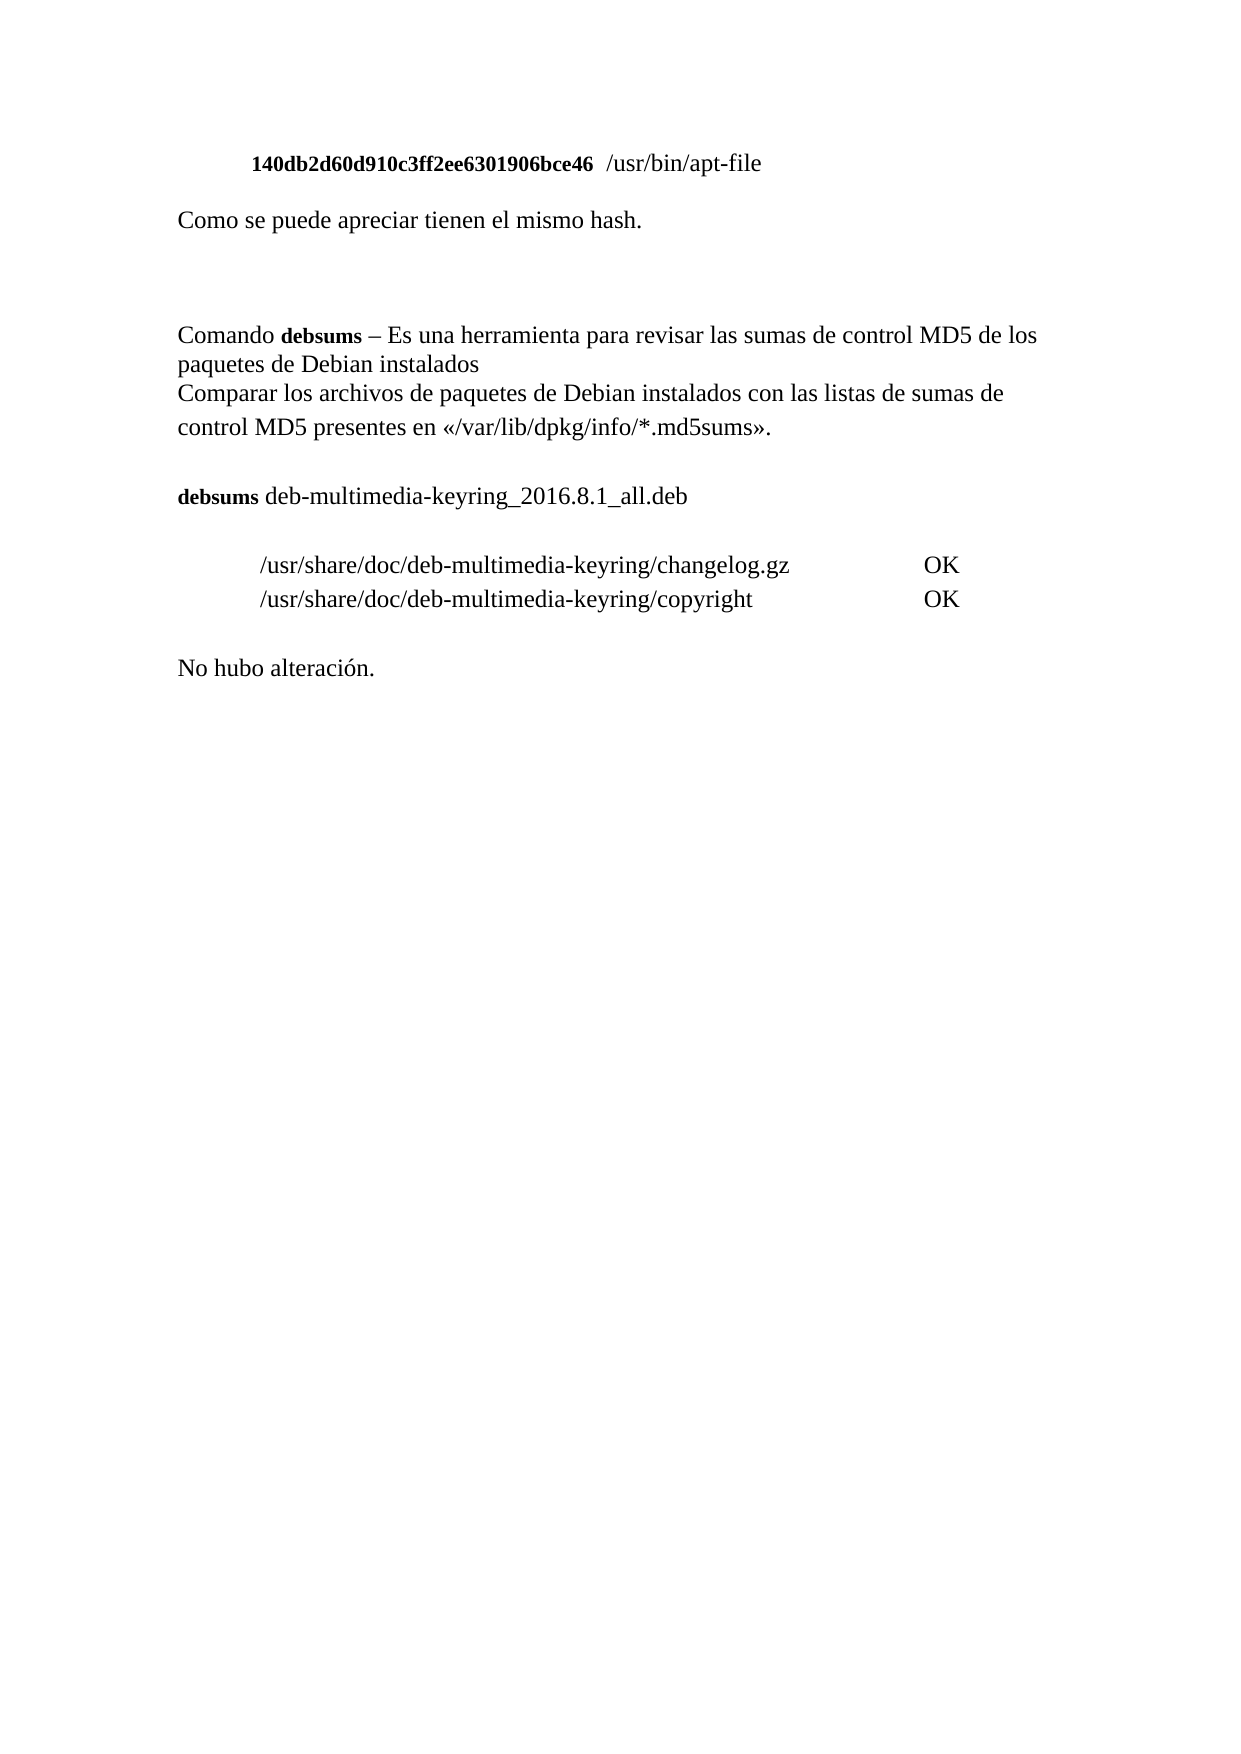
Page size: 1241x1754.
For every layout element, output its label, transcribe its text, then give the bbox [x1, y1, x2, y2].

text Comando debsums – Es una herramienta para revisar las sumas de control MD5 de los paquetes de Debian instalados [177, 320, 1063, 378]
text Como se puede apreciar tienen el mismo hash. [177, 205, 1063, 234]
text /usr/share/doc/deb-multimedia-keyring/copyright OK [260, 584, 1063, 613]
text 140db2d60d910c3ff2ee6301906bce46 /usr/bin/apt-file [177, 148, 1063, 176]
text /usr/share/doc/deb-multimedia-keyring/changelog.gz OK [260, 550, 1063, 579]
text Comparar los archivos de paquetes de Debian instalados con las listas de sumas de control MD5 presentes en «/var/lib/dpkg/info/*.md5sums». [177, 378, 1063, 441]
text No hubo alteración. [177, 653, 1063, 682]
text debsums deb-multimedia-keyring_2016.8.1_all.deb [177, 481, 1063, 510]
